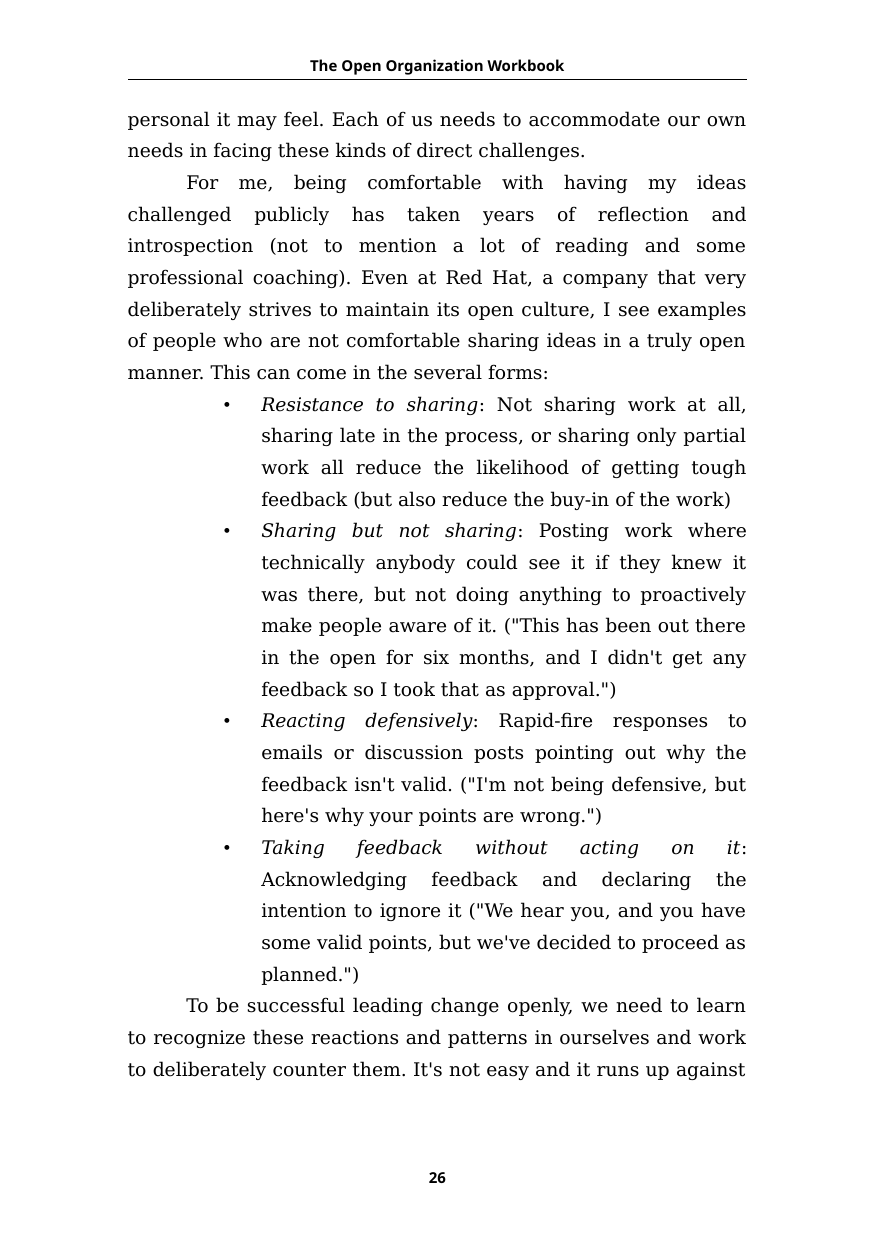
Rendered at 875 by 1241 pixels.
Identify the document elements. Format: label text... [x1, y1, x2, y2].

text For me, being comfortable with having my ideas challenged publicly has taken years of reflection and introspection (not to mention a lot of reading and some professional coaching). Even at Red Hat, a company that very deliberately strives to maintain its open culture, I see examples of people who are not comfortable sharing ideas in a truly open manner. This can come in the several forms: [127, 172, 747, 384]
text personal it may feel. Each of us needs to accommodate our own needs in facing these kinds of direct challenges. [127, 109, 747, 162]
list Resistance to sharing: Not sharing work at all, sharing late in the process, or sharing only partial work all reduce the likelihood of getting tough feedback (but also reduce the buy-in of the work) [223, 394, 747, 511]
text To be successful leading change openly, we need to learn to recognize these reactions and patterns in ourselves and work to deliberately counter them. It's not easy and it runs up against [127, 995, 747, 1081]
list Reacting defensively: Rapid-fire responses to emails or discussion posts pointing out why the feedback isn't valid. ("I'm not being defensive, but here's why your points are wrong.") [223, 710, 747, 827]
list Sharing but not sharing: Posting work where technically anybody could see it if they knew it was there, but not doing anything to proactively make people aware of it. ("This has been out there in the open for six months, and I didn't get any feedback so I took that as approval.") [223, 520, 747, 701]
list Taking feedback without acting on it: Acknowledging feedback and declaring the intention to ignore it ("We hear you, and you have some valid points, but we've decided to proceed as planned.") [223, 837, 747, 986]
